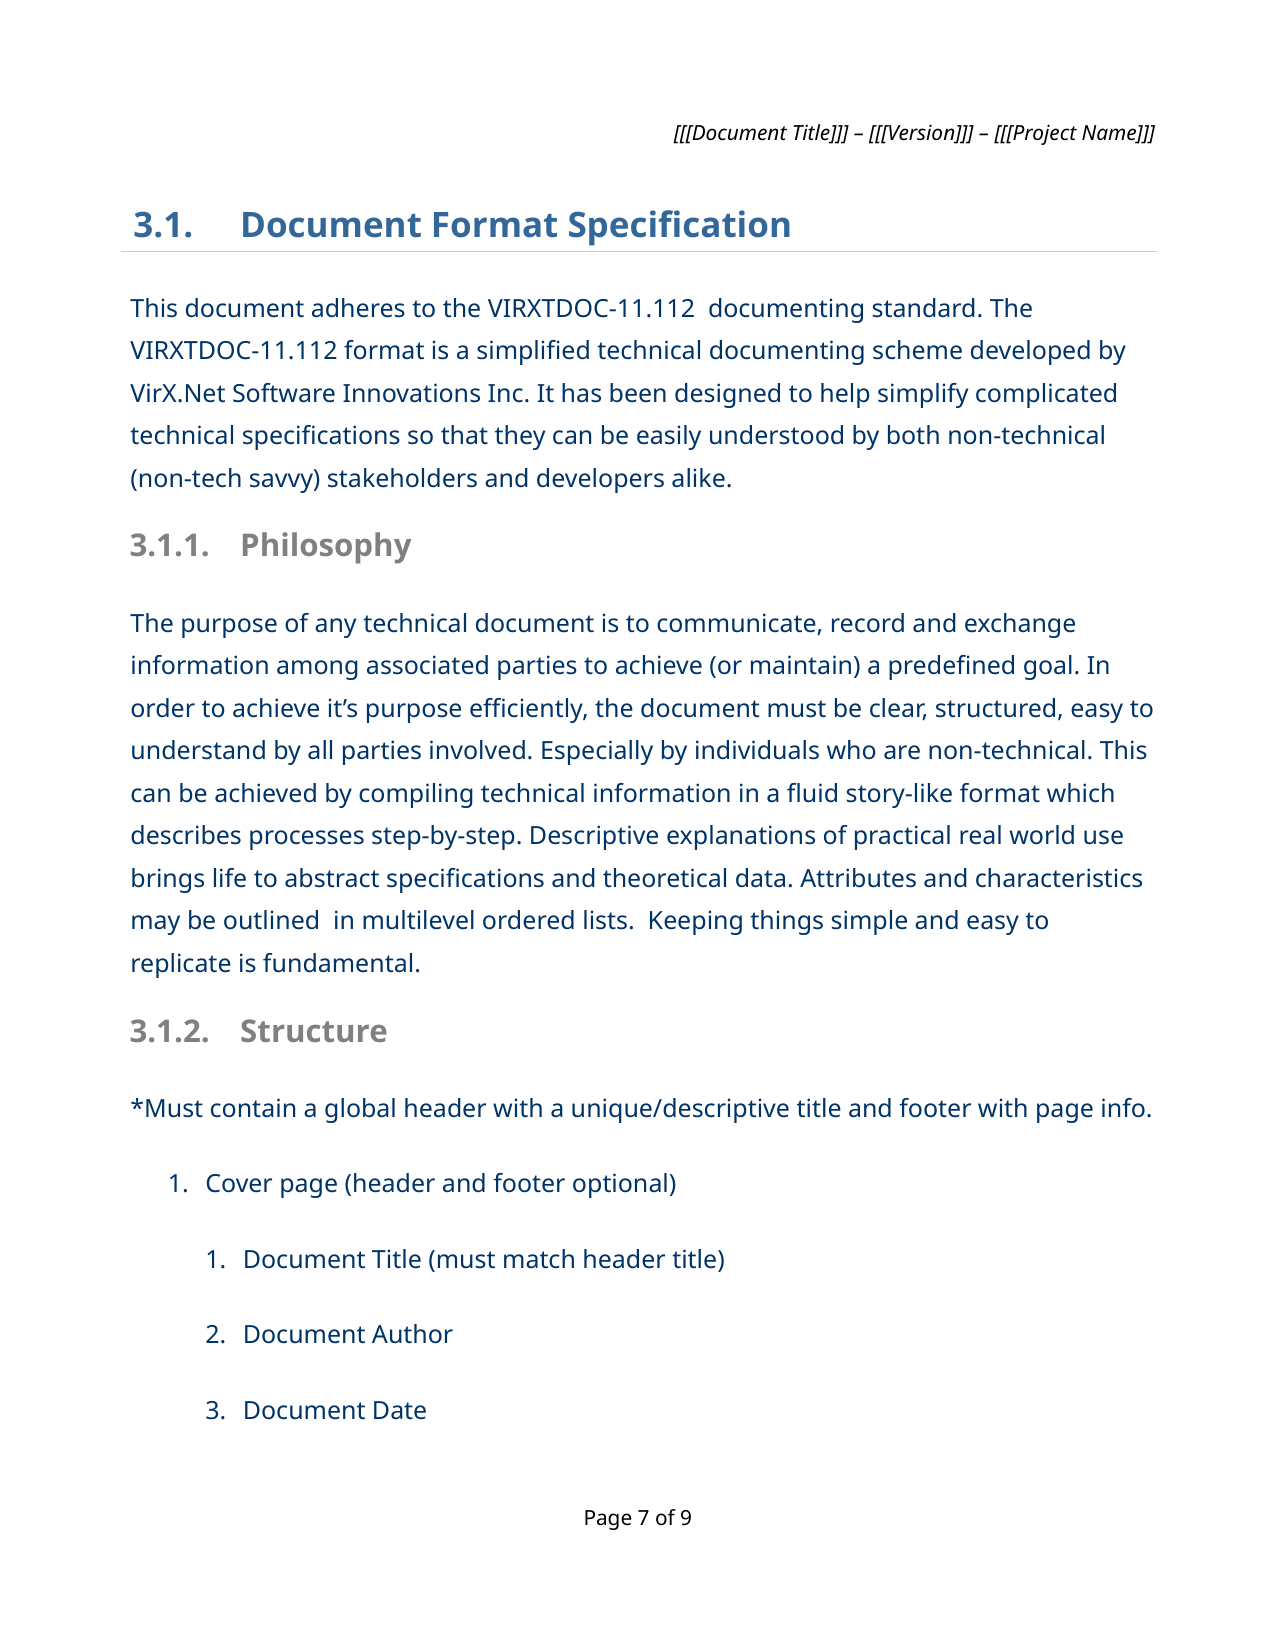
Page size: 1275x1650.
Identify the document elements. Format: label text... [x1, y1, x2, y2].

subtitle Document Format Specification [121, 197, 1157, 251]
subtitle Philosophy [121, 523, 1157, 566]
list Document Author [205, 1317, 1157, 1351]
list Cover page (header and footer optional) [168, 1166, 1157, 1200]
text *Must contain a global header with a unique/descriptive title and footer with page info. [130, 1091, 1157, 1125]
list Document Title (must match header title) [205, 1242, 1157, 1276]
subtitle Structure [121, 1008, 1157, 1051]
list Document Date [205, 1393, 1157, 1427]
text The purpose of any technical document is to communicate, record and exchange information among associated parties to achieve (or maintain) a predefined goal. In order to achieve it’s purpose efficiently, the document must be clear, structured, easy to understand by all parties involved. Especially by individuals who are non-technical. This can be achieved by compiling technical information in a fluid story-like format which describes processes step-by-step. Descriptive explanations of practical real world use brings life to abstract specifications and theoretical data. Attributes and characteristics may be outlined in multilevel ordered lists. Keeping things simple and easy to replicate is fundamental. [130, 605, 1157, 979]
text This document adheres to the VIRXTDOC-11.112 documenting standard. The VIRXTDOC-11.112 format is a simplified technical documenting scheme developed by VirX.Net Software Innovations Inc. It has been designed to help simplify complicated technical specifications so that they can be easily understood by both non-technical (non-tech savvy) stakeholders and developers alike. [130, 290, 1157, 494]
